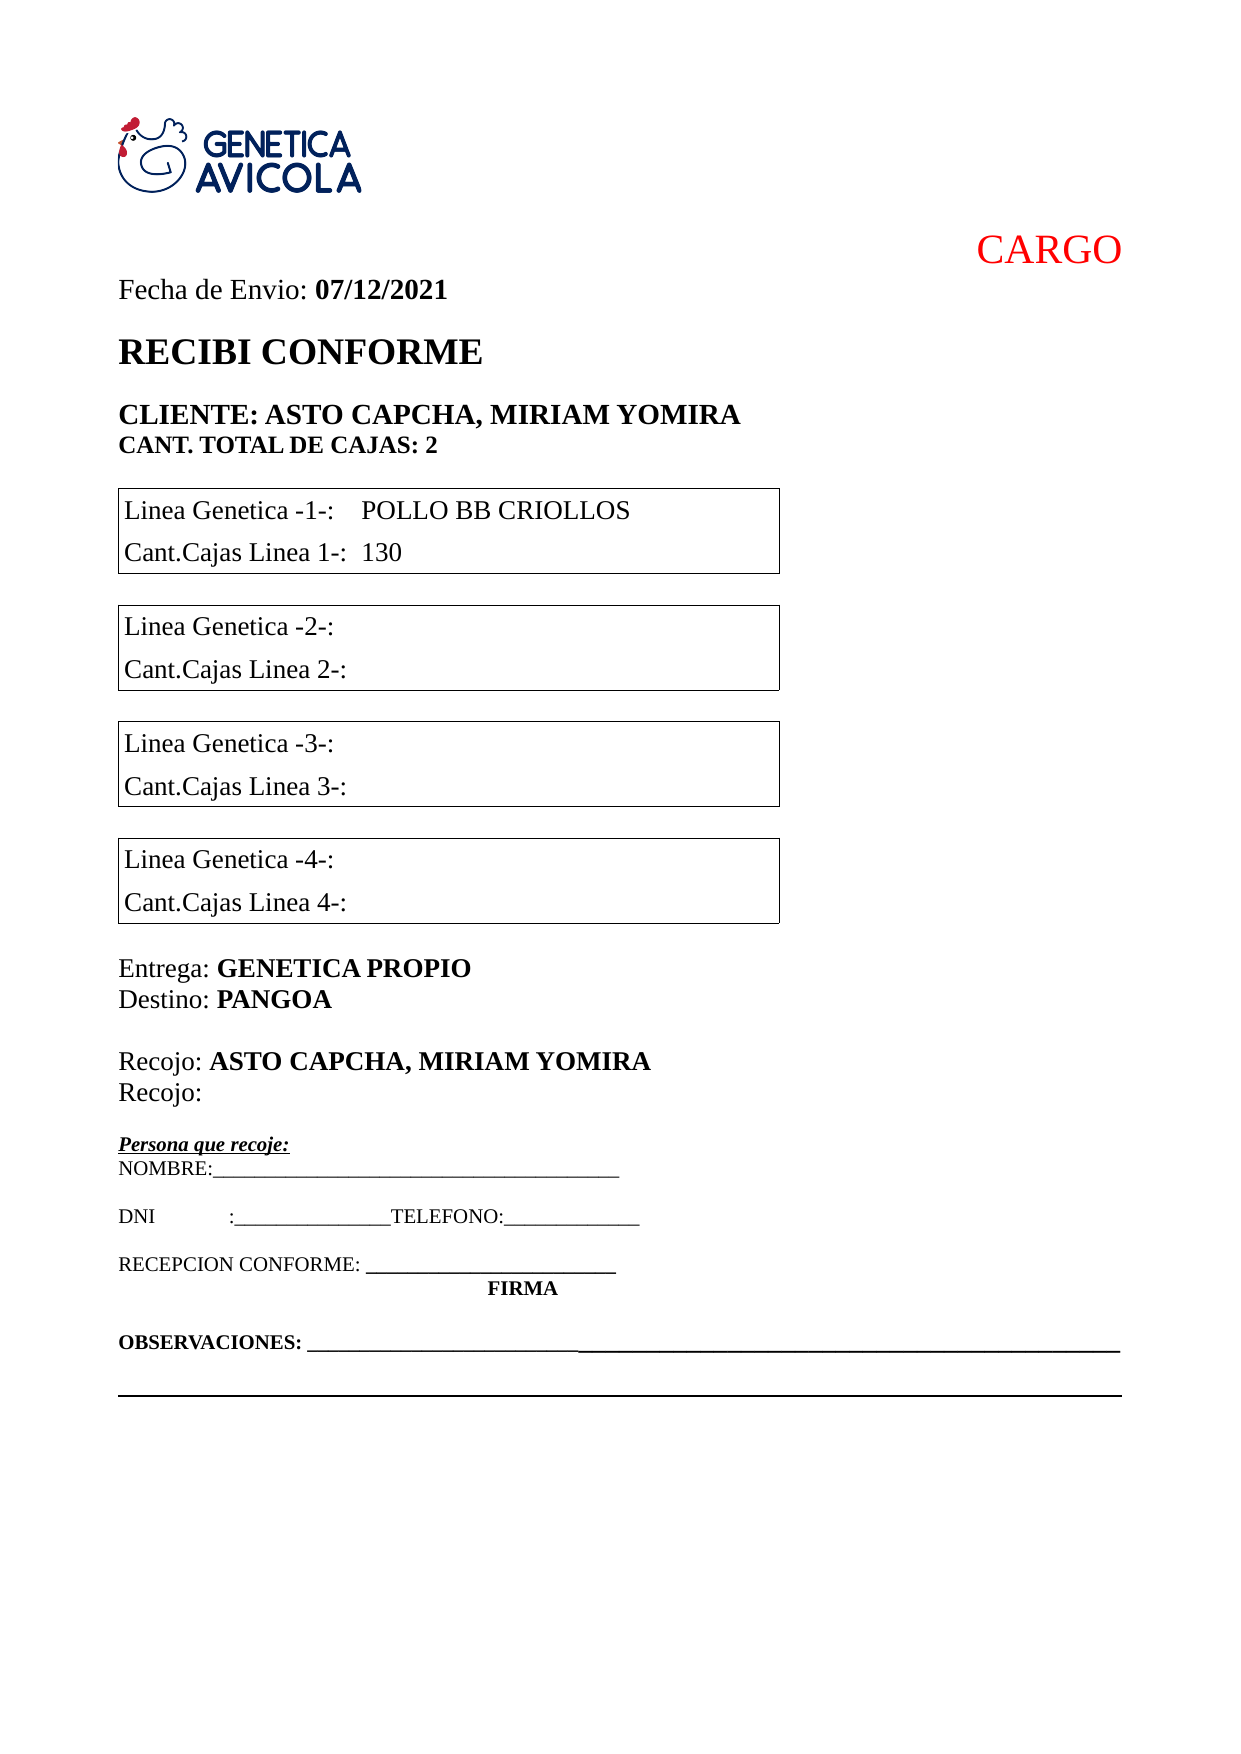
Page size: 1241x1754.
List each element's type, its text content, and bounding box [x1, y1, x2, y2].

text Persona que recoje: [118, 1132, 1122, 1156]
text Entrega: GENETICA PROPIO [118, 952, 1122, 983]
table_cell Cant.Cajas Linea 3-: [119, 764, 356, 806]
text RECIBI CONFORME [118, 330, 1122, 373]
table_cell [356, 807, 779, 838]
table_cell [118, 691, 356, 721]
table_header POLLO BB CRIOLLOS [356, 489, 779, 531]
table_cell [356, 691, 779, 721]
table_header Linea Genetica -1-: [119, 489, 356, 531]
table_cell [356, 647, 779, 690]
text FIRMA [118, 1276, 1122, 1300]
table_cell Linea Genetica -3-: [119, 722, 356, 764]
text Fecha de Envio: 07/12/2021 [118, 272, 1122, 306]
text CLIENTE: ASTO CAPCHA, MIRIAM YOMIRA [118, 397, 1122, 431]
text DNI :_______________TELEFONO:_____________ [118, 1204, 1122, 1228]
text CANT. TOTAL DE CAJAS: 2 [118, 431, 1122, 459]
text OBSERVACIONES: __________________________________________________________________ [118, 1324, 1122, 1355]
table_cell [356, 606, 779, 647]
text RECEPCION CONFORME: ________________________ [118, 1252, 1122, 1276]
text CARGO [118, 224, 1122, 272]
table_cell [356, 574, 779, 604]
text Destino: PANGOA [118, 983, 1122, 1014]
table_cell [356, 839, 779, 880]
text Recojo: ASTO CAPCHA, MIRIAM YOMIRA [118, 1045, 1122, 1076]
table_cell Cant.Cajas Linea 2-: [119, 647, 356, 690]
text Recojo: [118, 1076, 1122, 1108]
table_cell Linea Genetica -2-: [119, 606, 356, 647]
picture [117, 117, 362, 193]
table_cell Cant.Cajas Linea 4-: [119, 880, 356, 923]
table_cell [356, 764, 779, 806]
table_cell [118, 807, 356, 838]
table_cell [356, 880, 779, 923]
table_cell [118, 574, 356, 604]
text NOMBRE:_______________________________________ [118, 1156, 1122, 1180]
table_cell [356, 722, 779, 764]
table_cell Cant.Cajas Linea 1-: [119, 531, 356, 573]
table_cell Linea Genetica -4-: [119, 839, 356, 880]
table_cell 130 [356, 531, 779, 573]
